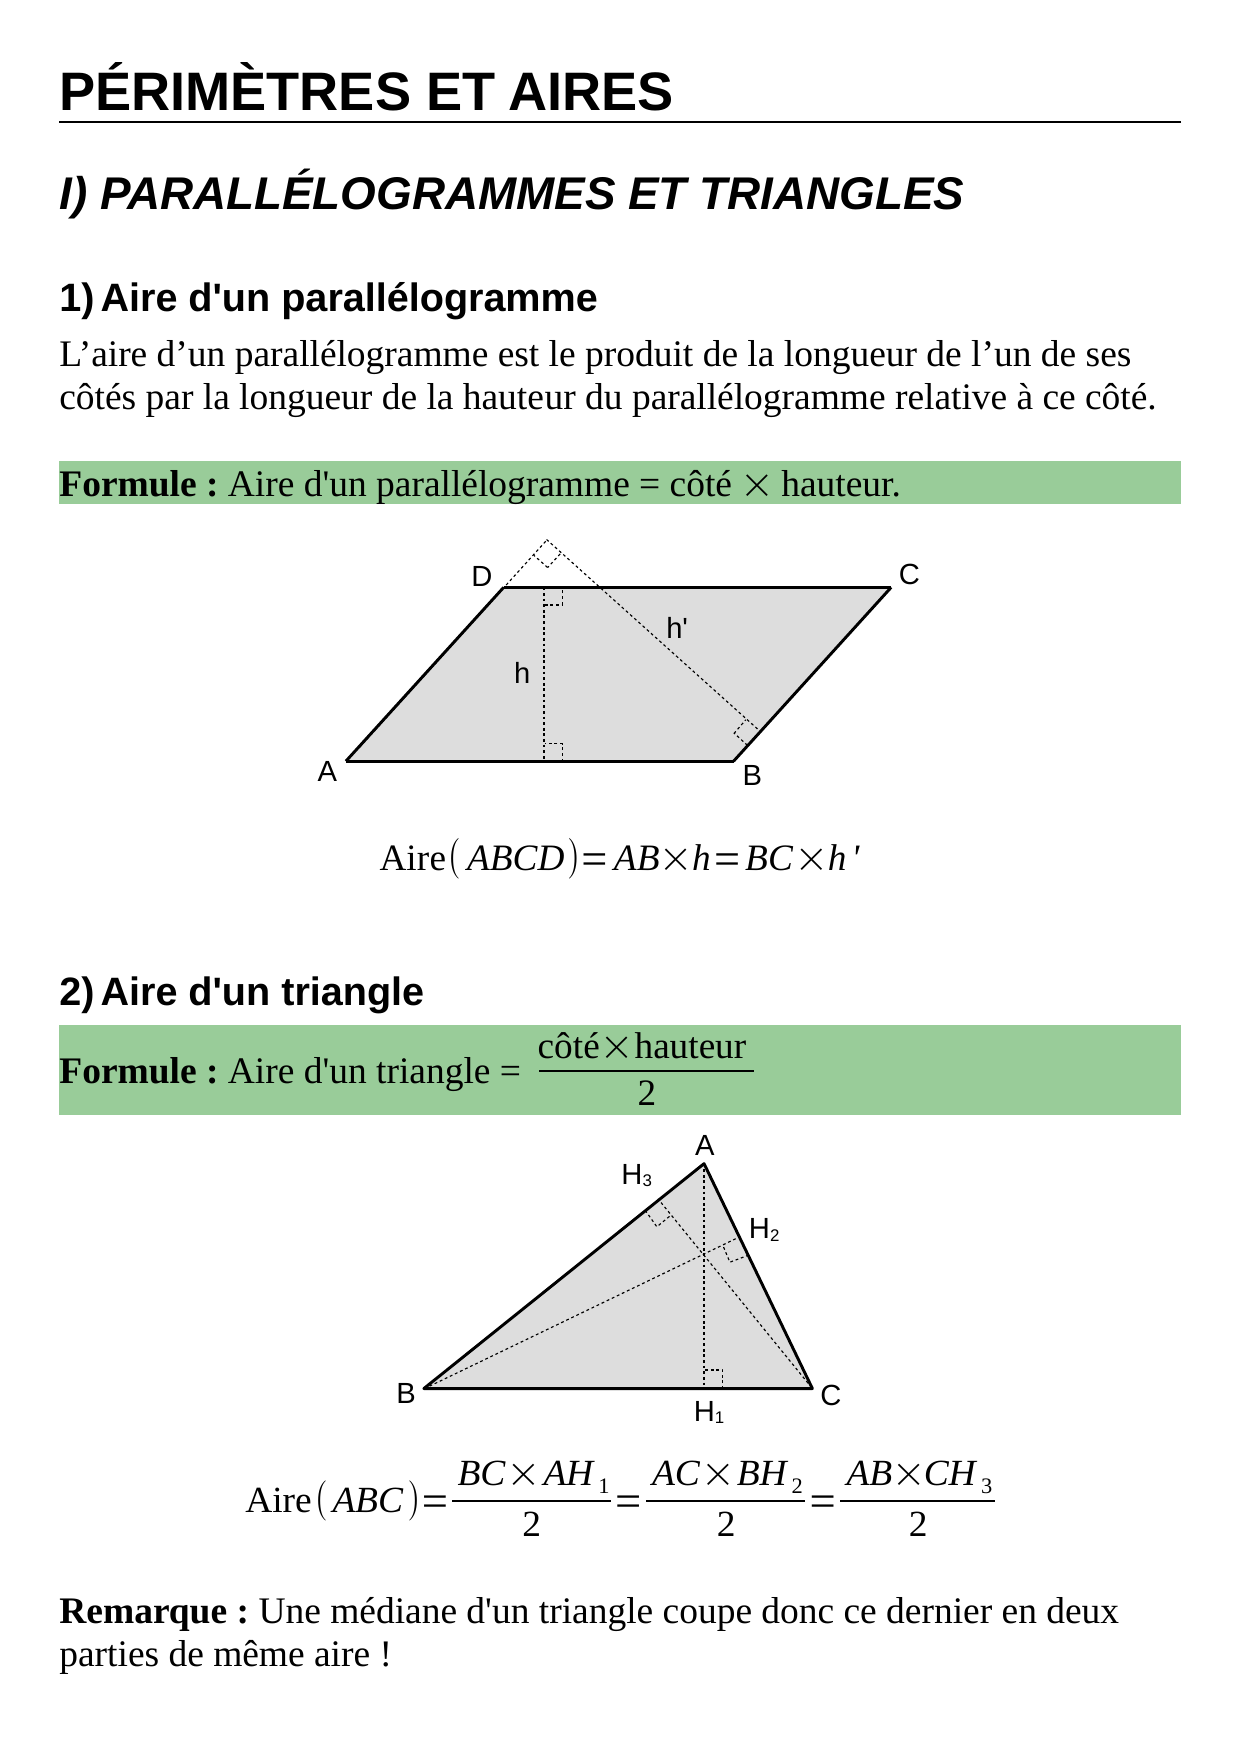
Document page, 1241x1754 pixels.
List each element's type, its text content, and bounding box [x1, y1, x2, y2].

text Périmètres et aires [59, 59, 1181, 121]
text Formule : Aire d'un parallélogramme = côté × hauteur. [59, 461, 1181, 504]
text Remarque : Une médiane d'un triangle coupe donc ce dernier en deux parties de même aire ! [59, 1588, 1181, 1675]
list Parallélogrammes et Triangles [59, 167, 1181, 219]
text L’aire d’un parallélogramme est le produit de la longueur de l’un de ses côtés par la longueur de la hauteur du parallélogramme relative à ce côté. [59, 332, 1181, 418]
list Aire d'un parallélogramme [59, 274, 1181, 320]
list Aire d'un triangle [59, 968, 1181, 1013]
text Formule : Aire d'un triangle = [59, 1025, 1181, 1115]
